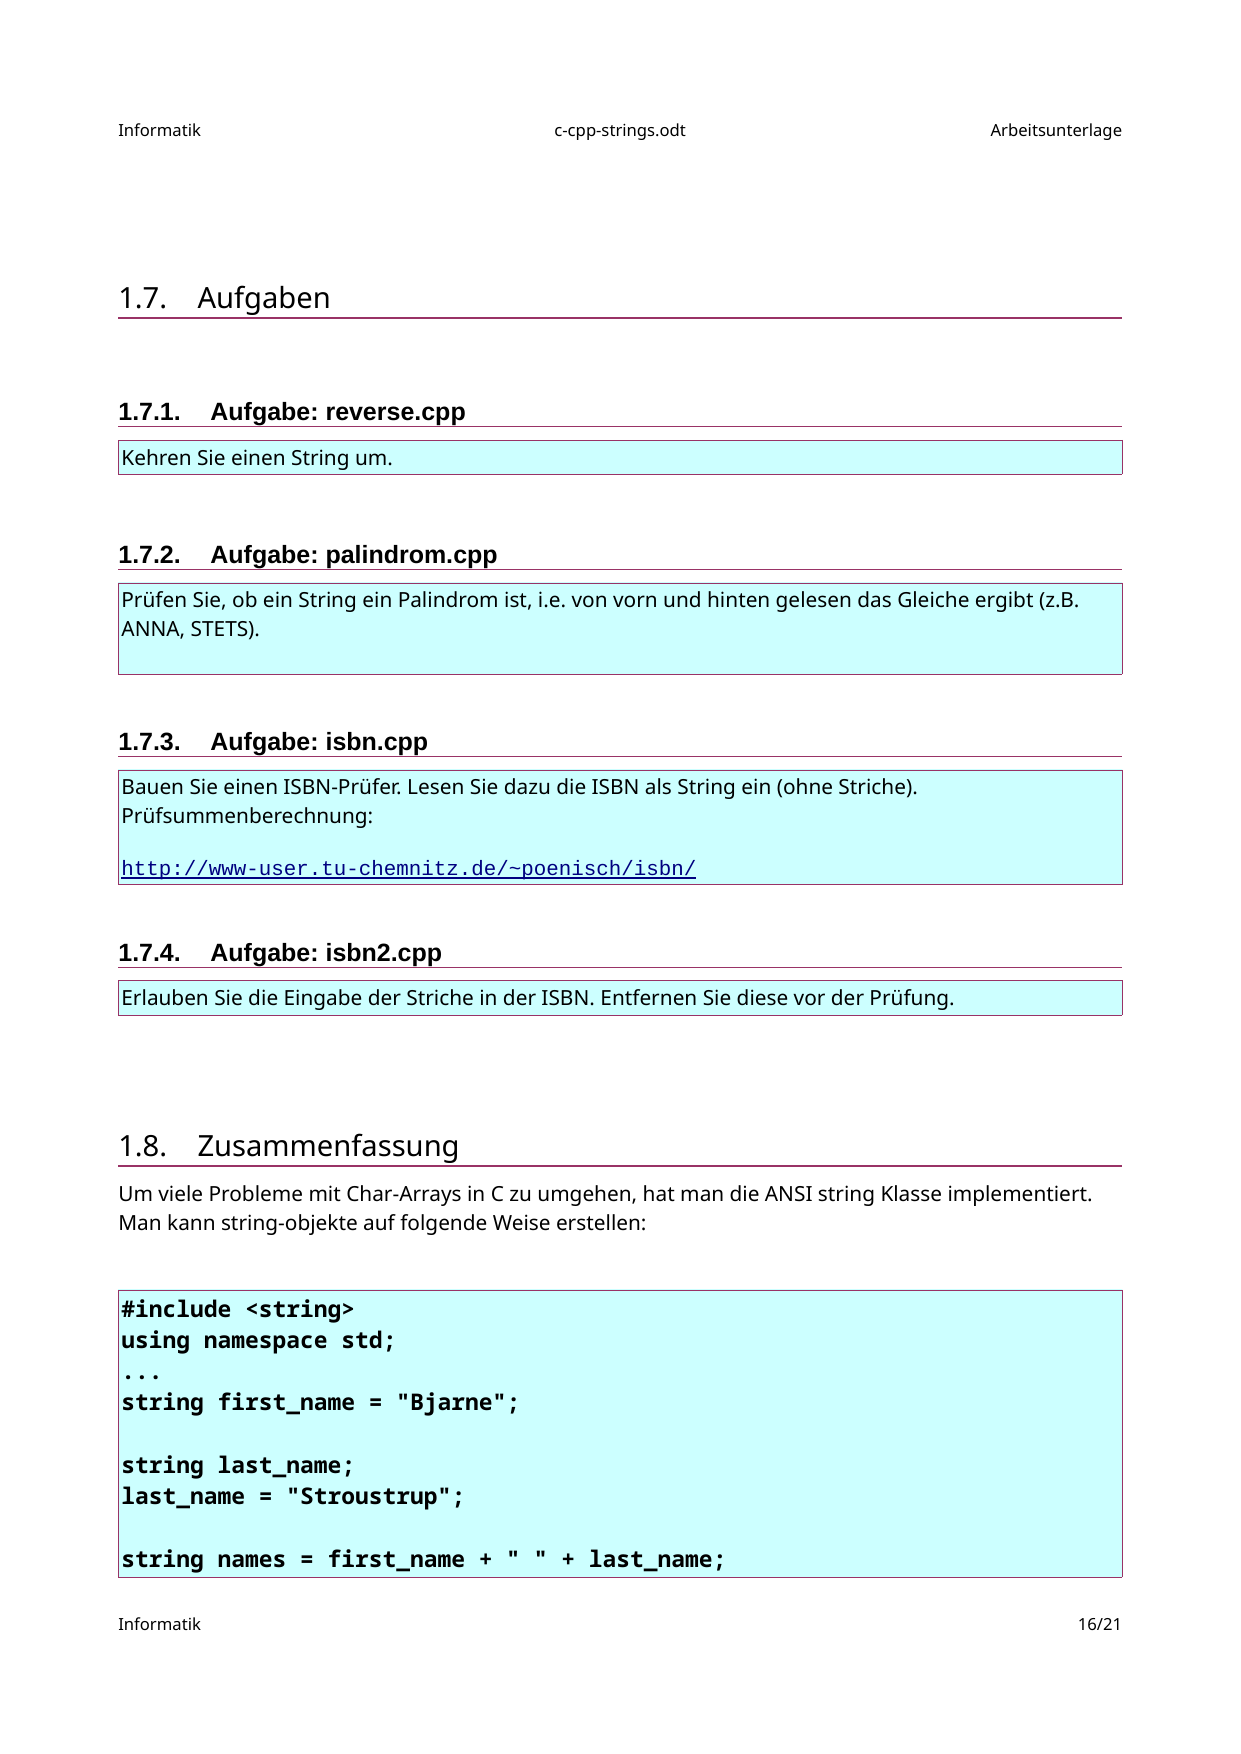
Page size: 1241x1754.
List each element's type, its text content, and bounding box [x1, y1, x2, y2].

subtitle Zusammenfassung [118, 1125, 1122, 1165]
text ... [119, 1352, 1122, 1383]
text string first_name = "Bjarne"; [119, 1383, 1122, 1414]
subtitle Aufgabe: palindrom.cpp [118, 540, 1122, 569]
subtitle Aufgaben [118, 277, 1122, 317]
text Um viele Probleme mit Char-Arrays in C zu umgehen, hat man die ANSI string Klasse implementiert. Man kann string-objekte auf folgende Weise erstellen: [118, 1179, 1122, 1236]
text Erlauben Sie die Eingabe der Striche in der ISBN. Entfernen Sie diese vor der Prüfung. [119, 981, 1122, 1015]
text Bauen Sie einen ISBN-Prüfer. Lesen Sie dazu die ISBN als String ein (ohne Striche). Prüfsummenberechnung: [119, 771, 1122, 826]
text using namespace std; [119, 1321, 1122, 1352]
text http://www-user.tu-chemnitz.de/~poenisch/isbn/ [119, 855, 1122, 884]
subtitle Aufgabe: isbn2.cpp [118, 938, 1122, 967]
text last_name = "Stroustrup"; [119, 1477, 1122, 1508]
text string last_name; [119, 1446, 1122, 1477]
subtitle Aufgabe: isbn.cpp [118, 727, 1122, 756]
text #include <string> [119, 1291, 1122, 1321]
text Kehren Sie einen String um. [119, 441, 1122, 474]
text string names = first_name + " " + last_name; [119, 1539, 1122, 1577]
subtitle Aufgabe: reverse.cpp [118, 397, 1122, 426]
text Prüfen Sie, ob ein String ein Palindrom ist, i.e. von vorn und hinten gelesen das Gleiche ergibt (z.B. ANNA, STETS). [119, 584, 1122, 639]
